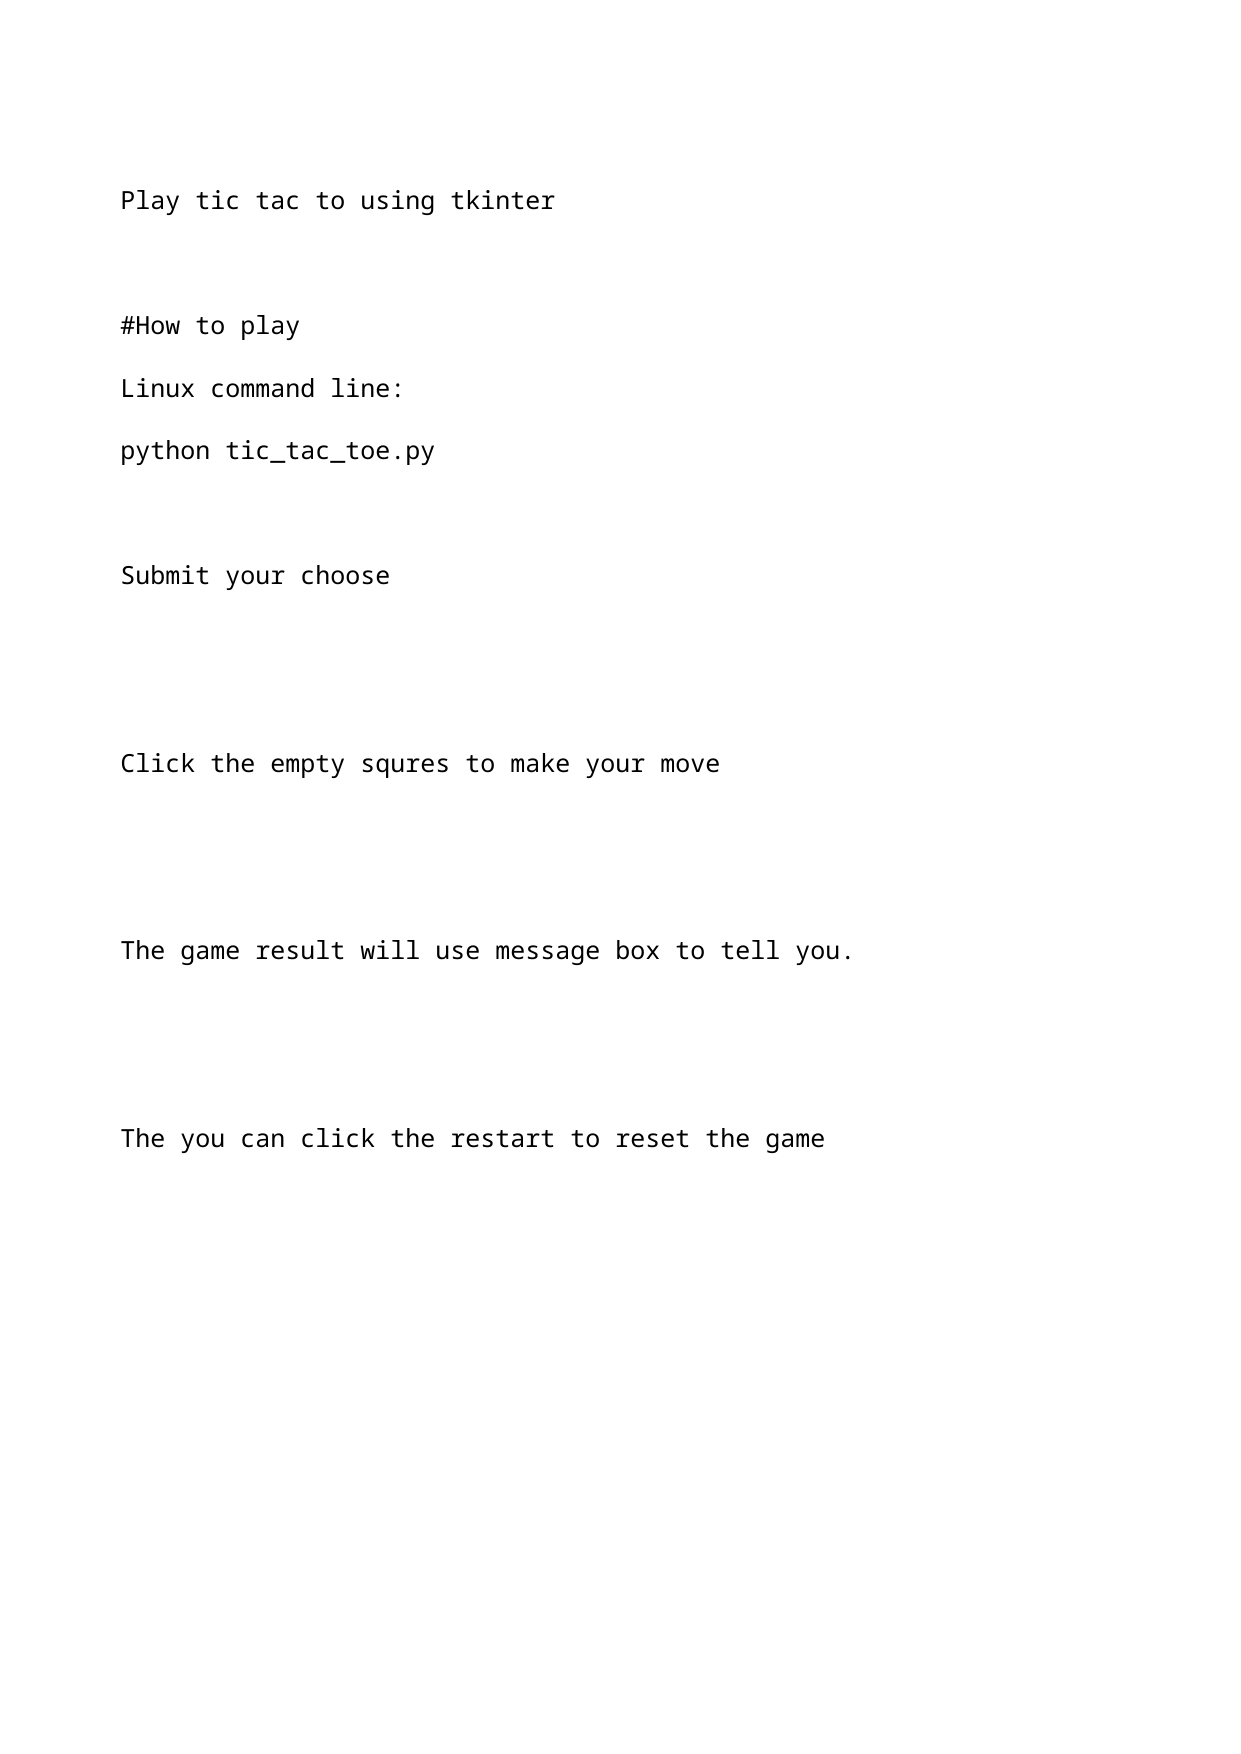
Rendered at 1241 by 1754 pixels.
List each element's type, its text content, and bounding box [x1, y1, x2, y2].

text python tic_tac_toe.py [120, 408, 1120, 471]
text Play tic tac to using tkinter [120, 158, 1120, 221]
text Submit your choose [120, 533, 1120, 596]
text Click the empty squres to make your move [120, 721, 1120, 783]
text The you can click the restart to reset the game [120, 1096, 1120, 1158]
text #How to play [120, 283, 1120, 346]
text The game result will use message box to tell you. [120, 908, 1120, 971]
text Linux command line: [120, 346, 1120, 408]
